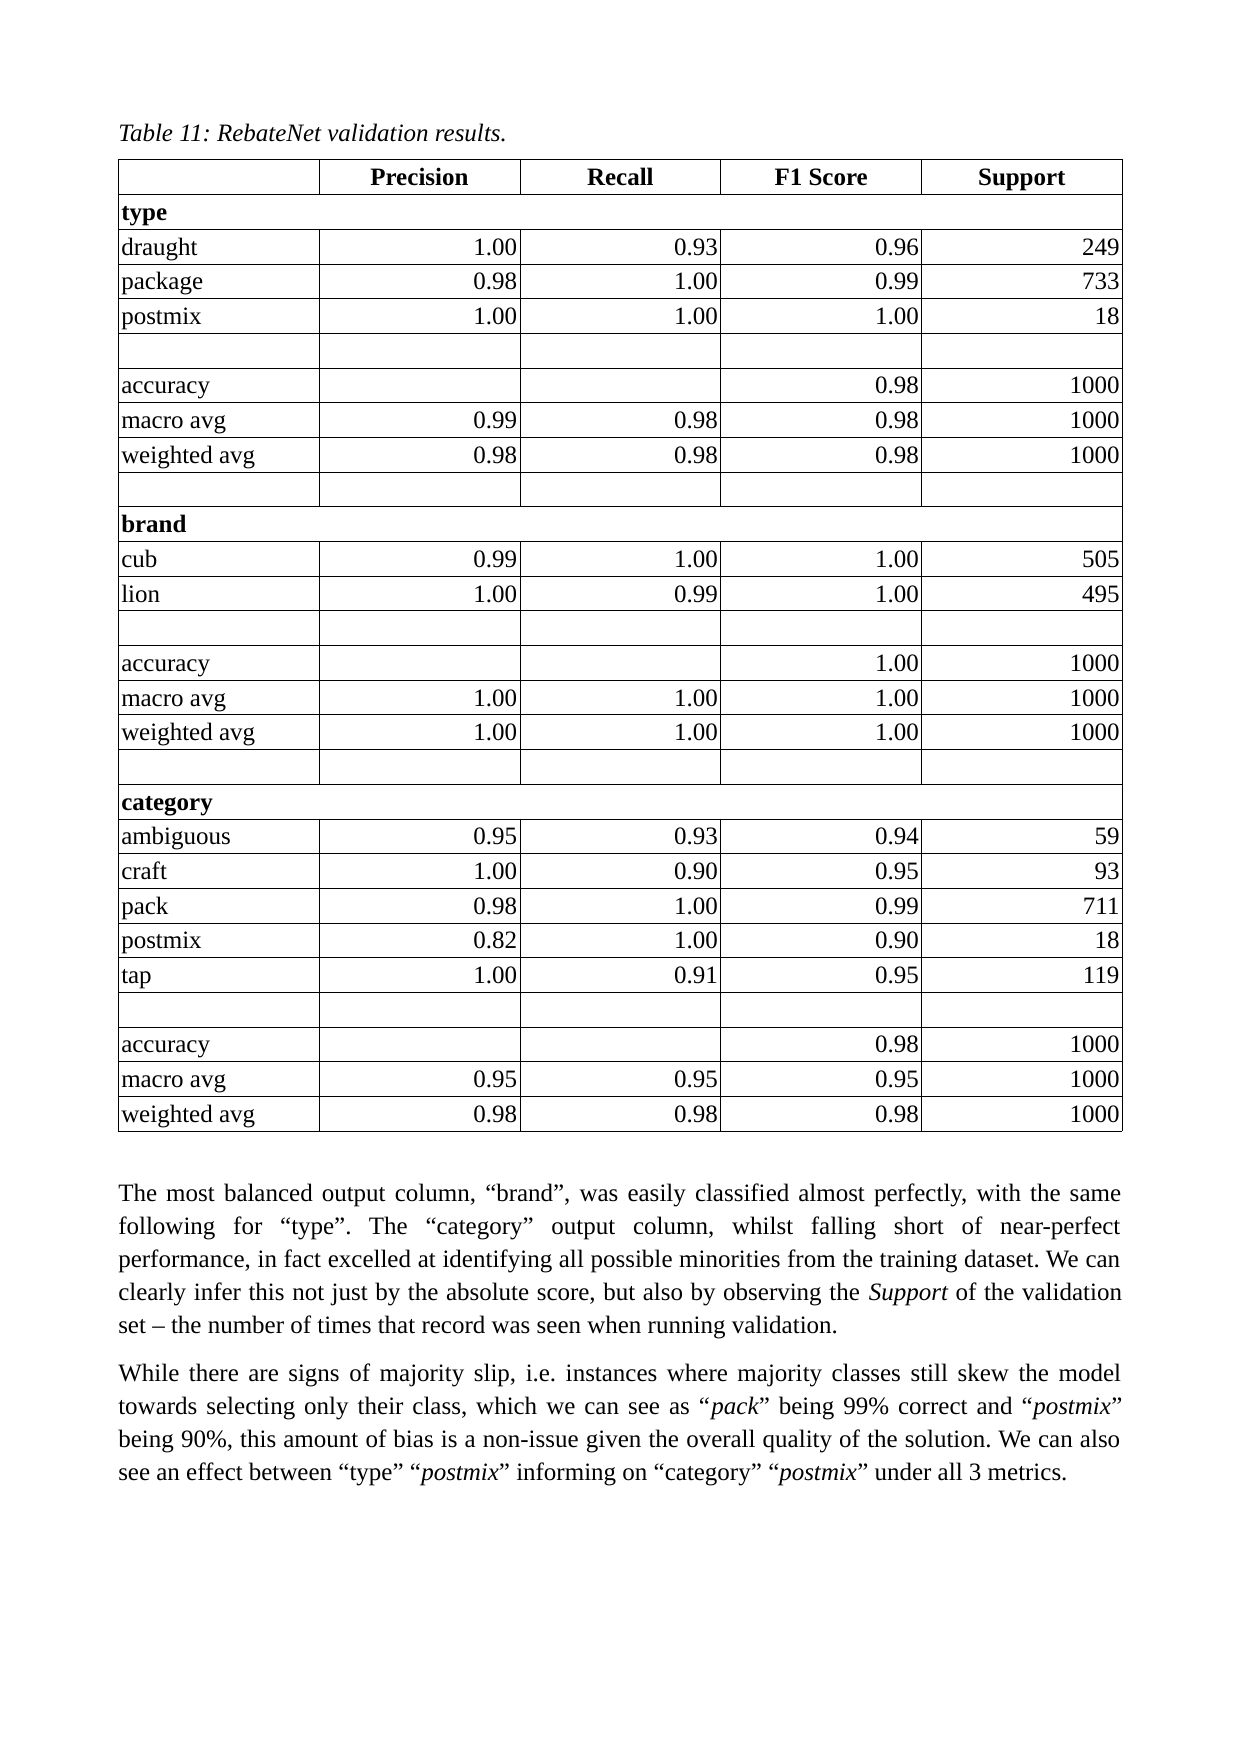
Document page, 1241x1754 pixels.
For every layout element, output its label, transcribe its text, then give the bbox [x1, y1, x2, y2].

table_cell macro avg [119, 681, 319, 714]
table_cell 1000 [922, 403, 1122, 437]
table_cell 0.98 [721, 403, 921, 437]
table_cell [922, 473, 1122, 506]
table_cell 0.98 [521, 438, 720, 472]
table_cell cub [119, 542, 319, 576]
table_cell [922, 993, 1122, 1027]
table_cell [320, 611, 520, 645]
table_cell 249 [922, 230, 1122, 263]
table_cell [721, 334, 921, 367]
table_cell 0.96 [721, 230, 921, 263]
table_cell 1000 [922, 681, 1122, 714]
table_cell [922, 611, 1122, 645]
table_cell postmix [119, 299, 319, 333]
table_cell brand [119, 507, 1122, 541]
table_cell [119, 750, 319, 784]
table_cell 711 [922, 889, 1122, 922]
table_cell 1.00 [320, 681, 520, 714]
table_cell [521, 611, 720, 645]
text While there are signs of majority slip, i.e. instances where majority classes still skew the model towards selecting only their class, which we can see as “pack” being 99% correct and “postmix” being 90%, this amount of bias is a non-issue given the overall quality of the solution. We can also see an effect between “type” “postmix” informing on “category” “postmix” under all 3 metrics. [118, 1358, 1122, 1486]
table_cell [521, 334, 720, 367]
table_cell 1.00 [721, 646, 921, 680]
table_cell 1.00 [521, 889, 720, 922]
table_cell macro avg [119, 1062, 319, 1096]
table_cell type [119, 195, 1122, 229]
table_cell draught [119, 230, 319, 263]
table_cell 1.00 [721, 299, 921, 333]
table_cell [320, 750, 520, 784]
table_cell 0.98 [320, 889, 520, 922]
table_cell 0.98 [721, 1028, 921, 1061]
table_cell [320, 334, 520, 367]
table_cell 0.98 [320, 438, 520, 472]
table_cell 1.00 [320, 958, 520, 992]
table_cell [320, 646, 520, 680]
table_cell craft [119, 854, 319, 888]
table_cell 1.00 [521, 924, 720, 957]
table_cell category [119, 785, 1122, 818]
table_cell 1.00 [721, 542, 921, 576]
table_cell 59 [922, 820, 1122, 853]
table_cell 0.98 [721, 1097, 921, 1131]
table_cell 1.00 [320, 577, 520, 610]
table_cell 1000 [922, 1097, 1122, 1131]
table_cell 119 [922, 958, 1122, 992]
table_cell 0.99 [521, 577, 720, 610]
table_cell weighted avg [119, 1097, 319, 1131]
table_cell [320, 1028, 520, 1061]
table_cell 0.91 [521, 958, 720, 992]
table_cell 0.90 [521, 854, 720, 888]
table_cell [320, 369, 520, 402]
table_cell [521, 1028, 720, 1061]
table_cell [922, 750, 1122, 784]
table_cell 0.98 [521, 403, 720, 437]
table_cell [119, 993, 319, 1027]
table_header F1 Score [721, 160, 921, 194]
table_cell 1.00 [521, 265, 720, 298]
table_cell 733 [922, 265, 1122, 298]
table_cell [922, 334, 1122, 367]
table_cell 1000 [922, 1028, 1122, 1061]
table_cell [721, 993, 921, 1027]
table_cell 1.00 [320, 230, 520, 263]
table_cell tap [119, 958, 319, 992]
table_cell 495 [922, 577, 1122, 610]
table_cell [119, 334, 319, 367]
table_cell 0.95 [721, 1062, 921, 1096]
table_cell 18 [922, 299, 1122, 333]
table_cell 0.95 [521, 1062, 720, 1096]
table_cell 1000 [922, 369, 1122, 402]
table_cell 1.00 [721, 715, 921, 749]
table_cell 1.00 [320, 854, 520, 888]
table_cell 1000 [922, 438, 1122, 472]
table_cell 1.00 [521, 299, 720, 333]
table_cell 0.95 [721, 958, 921, 992]
table_cell 1.00 [721, 681, 921, 714]
table_cell package [119, 265, 319, 298]
table_cell [119, 611, 319, 645]
table_cell 0.99 [721, 889, 921, 922]
table_cell [721, 473, 921, 506]
table_cell 0.98 [521, 1097, 720, 1131]
table_cell [721, 611, 921, 645]
table_cell [320, 993, 520, 1027]
table_cell [521, 473, 720, 506]
table_cell 1.00 [521, 681, 720, 714]
table_cell [521, 369, 720, 402]
table_cell 93 [922, 854, 1122, 888]
table_cell 1.00 [521, 542, 720, 576]
table_cell 0.95 [320, 820, 520, 853]
table_cell 0.82 [320, 924, 520, 957]
table_cell 0.99 [721, 265, 921, 298]
table_header [119, 160, 319, 194]
table_header Support [922, 160, 1122, 194]
table_cell pack [119, 889, 319, 922]
table_cell accuracy [119, 1028, 319, 1061]
table_cell postmix [119, 924, 319, 957]
table_header Precision [320, 160, 520, 194]
table_cell [521, 646, 720, 680]
table_cell 1.00 [320, 299, 520, 333]
table_cell weighted avg [119, 438, 319, 472]
table_cell weighted avg [119, 715, 319, 749]
table_header Recall [521, 160, 720, 194]
table_cell 1000 [922, 1062, 1122, 1096]
table_cell 18 [922, 924, 1122, 957]
table_cell 0.95 [320, 1062, 520, 1096]
table_cell accuracy [119, 646, 319, 680]
table_cell 0.99 [320, 542, 520, 576]
table_cell accuracy [119, 369, 319, 402]
table_cell 0.98 [721, 438, 921, 472]
table_cell 0.93 [521, 230, 720, 263]
table_cell 1000 [922, 715, 1122, 749]
table_cell 1.00 [320, 715, 520, 749]
table_cell 1000 [922, 646, 1122, 680]
table_cell 0.98 [721, 369, 921, 402]
table_cell macro avg [119, 403, 319, 437]
table_cell [320, 473, 520, 506]
table_cell [119, 473, 319, 506]
table_cell 1.00 [721, 577, 921, 610]
table_cell [721, 750, 921, 784]
table_cell 0.95 [721, 854, 921, 888]
table_cell 0.98 [320, 265, 520, 298]
table_cell lion [119, 577, 319, 610]
table_cell 0.90 [721, 924, 921, 957]
table_cell 1.00 [521, 715, 720, 749]
table_cell 0.98 [320, 1097, 520, 1131]
table_cell 0.94 [721, 820, 921, 853]
table_cell [521, 750, 720, 784]
table_cell 0.93 [521, 820, 720, 853]
table_cell [521, 993, 720, 1027]
table_cell ambiguous [119, 820, 319, 853]
table_cell 505 [922, 542, 1122, 576]
text The most balanced output column, “brand”, was easily classified almost perfectly, with the same following for “type”. The “category” output column, whilst falling short of near-perfect performance, in fact excelled at identifying all possible minorities from the training dataset. We can clearly infer this not just by the absolute score, but also by observing the Support of the validation set – the number of times that record was seen when running validation. [118, 1178, 1122, 1339]
table_cell 0.99 [320, 403, 520, 437]
text Table 11: RebateNet validation results. [118, 118, 1122, 147]
